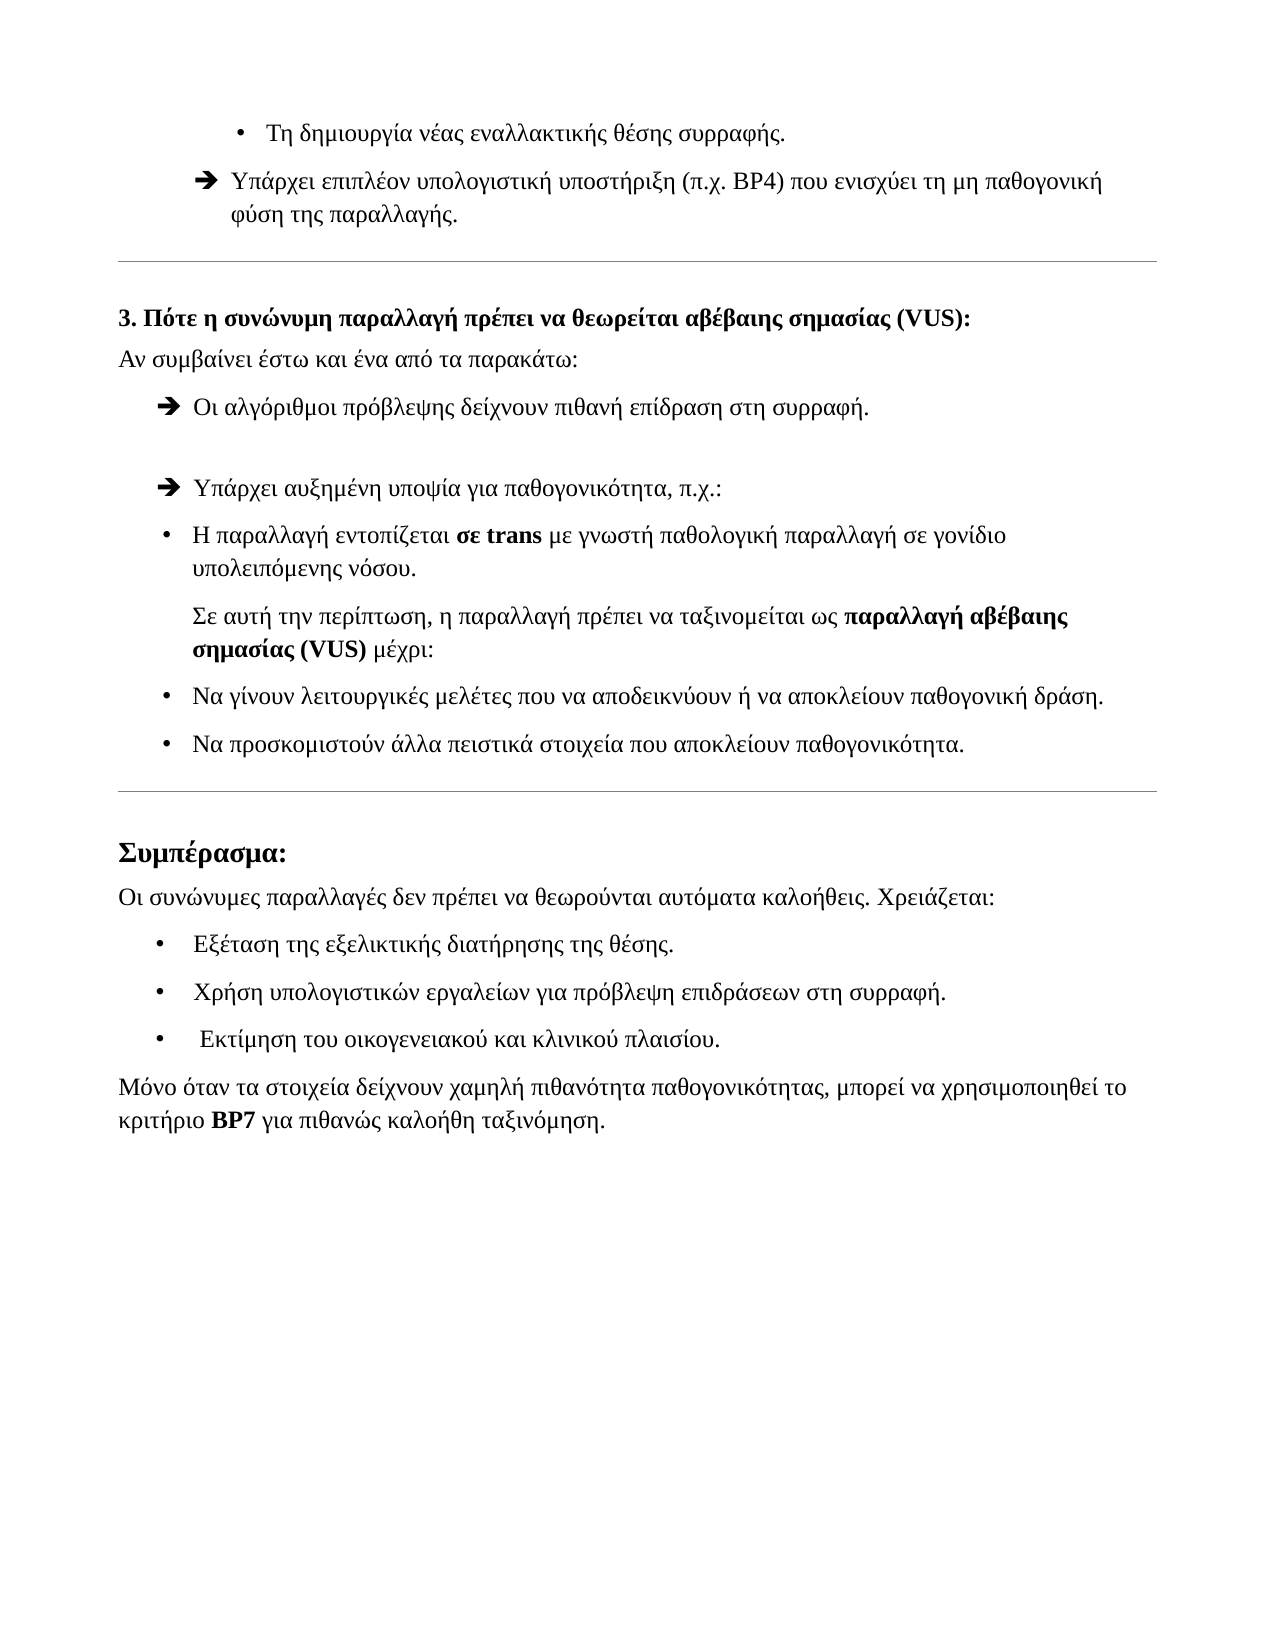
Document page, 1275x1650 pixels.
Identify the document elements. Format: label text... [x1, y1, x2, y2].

list Οι αλγόριθμοι πρόβλεψης δείχνουν πιθανή επίδραση στη συρραφή. [156, 392, 1157, 454]
list Να προσκομιστούν άλλα πειστικά στοιχεία που αποκλείουν παθογονικότητα. [162, 729, 1157, 758]
list Εκτίμηση του οικογενειακού και κλινικού πλαισίου. [156, 1024, 1157, 1053]
list Να γίνουν λειτουργικές μελέτες που να αποδεικνύουν ή να αποκλείουν παθογονική δράση. [162, 681, 1157, 710]
text Αν συμβαίνει έστω και ένα από τα παρακάτω: [118, 344, 1157, 373]
list Υπάρχει επιπλέον υπολογιστική υποστήριξη (π.χ. BP4) που ενισχύει τη μη παθογονική φύση της παραλλαγής. [193, 166, 1157, 227]
list Χρήση υπολογιστικών εργαλείων για πρόβλεψη επιδράσεων στη συρραφή. [156, 977, 1157, 1006]
list Τη δημιουργία νέας εναλλακτικής θέσης συρραφής. [236, 118, 1157, 147]
subtitle 3. Πότε η συνώνυμη παραλλαγή πρέπει να θεωρείται αβέβαιης σημασίας (VUS): [118, 303, 1157, 332]
subtitle Συμπέρασμα: [118, 836, 1157, 869]
text Μόνο όταν τα στοιχεία δείχνουν χαμηλή πιθανότητα παθογονικότητας, μπορεί να χρησιμοποιηθεί το κριτήριο BP7 για πιθανώς καλοήθη ταξινόμηση. [118, 1072, 1157, 1134]
list Η παραλλαγή εντοπίζεται σε trans με γνωστή παθολογική παραλλαγή σε γονίδιο υπολειπόμενης νόσου. [162, 520, 1157, 582]
text Σε αυτή την περίπτωση, η παραλλαγή πρέπει να ταξινομείται ως παραλλαγή αβέβαιης σημασίας (VUS) μέχρι: [118, 601, 1157, 663]
list Υπάρχει αυξημένη υποψία για παθογονικότητα, π.χ.: [156, 473, 1157, 501]
text Οι συνώνυμες παραλλαγές δεν πρέπει να θεωρούνται αυτόματα καλοήθεις. Χρειάζεται: [118, 882, 1157, 910]
list Εξέταση της εξελικτικής διατήρησης της θέσης. [156, 929, 1157, 958]
